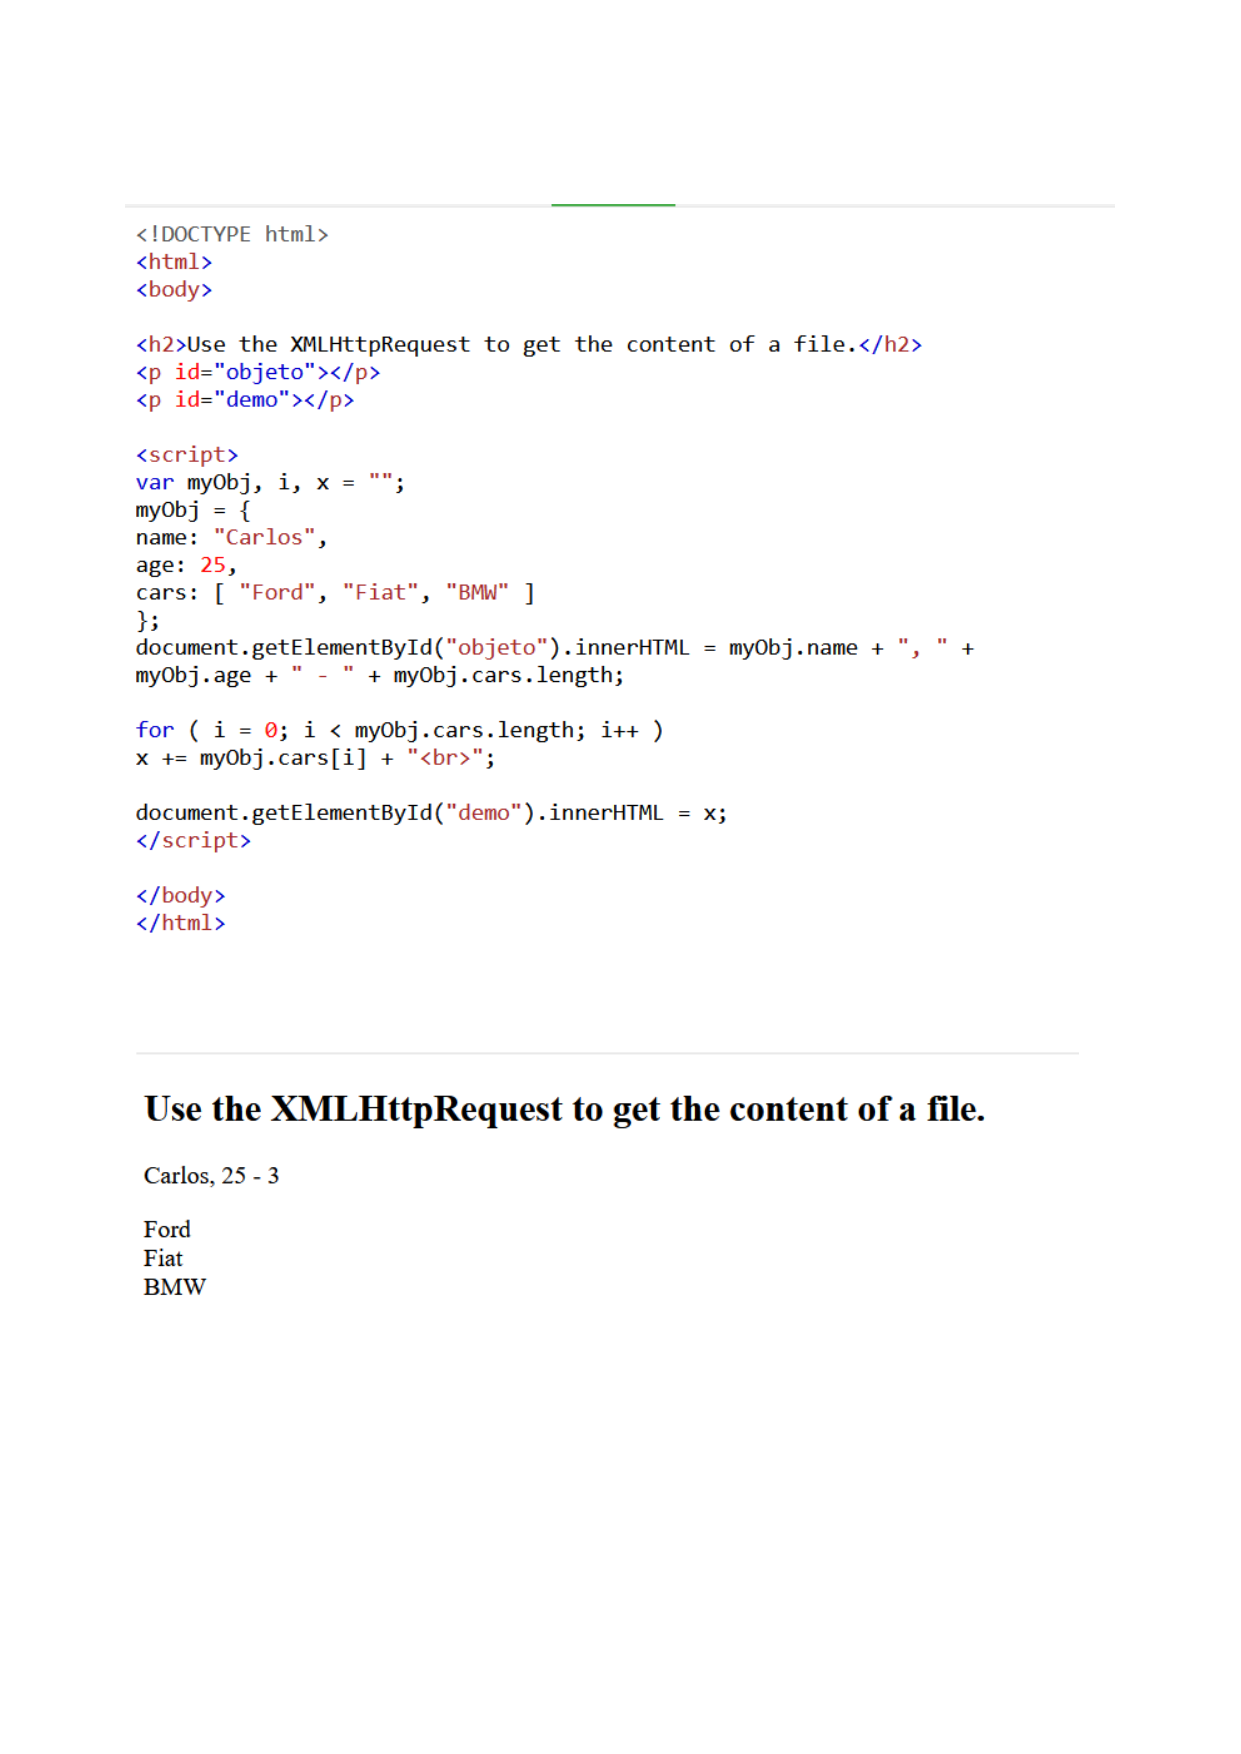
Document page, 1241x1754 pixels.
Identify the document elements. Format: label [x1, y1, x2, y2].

picture [136, 1052, 1079, 1394]
picture [125, 204, 1115, 959]
